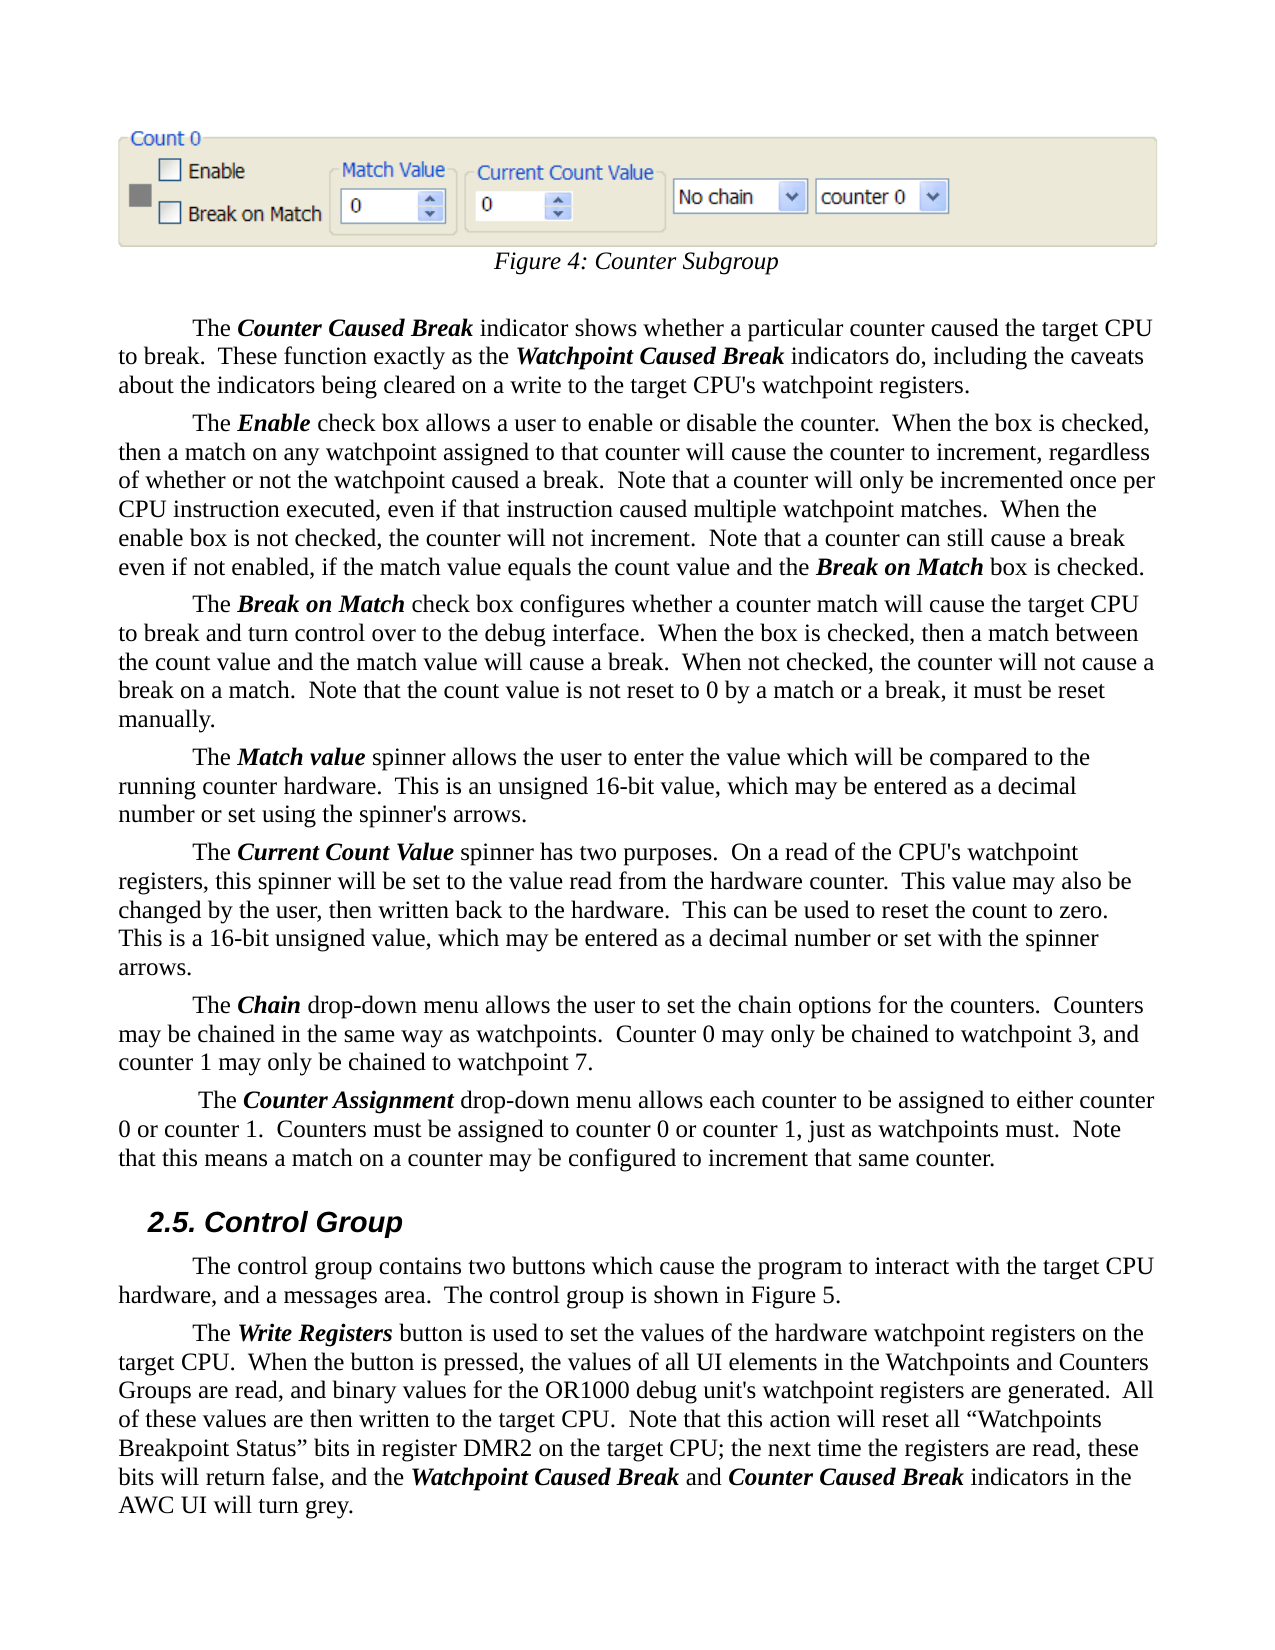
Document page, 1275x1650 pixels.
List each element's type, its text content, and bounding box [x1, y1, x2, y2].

text The Match value spinner allows the user to enter the value which will be compared to the running counter hardware. This is an unsigned 16-bit value, which may be entered as a decimal number or set using the spinner's arrows. [118, 742, 1157, 828]
text The control group contains two buttons which cause the program to interact with the target CPU hardware, and a messages area. The control group is shown in Figure 5. [118, 1251, 1157, 1309]
text Figure 4: Counter Subgroup [118, 247, 1157, 275]
text The Write Registers button is used to set the values of the hardware watchpoint registers on the target CPU. When the button is pressed, the values of all UI elements in the Watchpoints and Counters Groups are read, and binary values for the OR1000 debug unit's watchpoint registers are generated. All of these values are then written to the target CPU. Note that this action will reset all “Watchpoints Breakpoint Status” bits in register DMR2 on the target CPU; the next time the registers are read, these bits will return false, and the Watchpoint Caused Break and Counter Caused Break indicators in the AWC UI will turn grey. [118, 1318, 1157, 1519]
subtitle Control Group [148, 1205, 1157, 1239]
text The Counter Caused Break indicator shows whether a particular counter caused the target CPU to break. These function exactly as the Watchpoint Caused Break indicators do, including the caveats about the indicators being cleared on a write to the target CPU's watchpoint registers. [118, 313, 1157, 399]
text The Enable check box allows a user to enable or disable the counter. When the box is checked, then a match on any watchpoint assigned to that counter will cause the counter to increment, regardless of whether or not the watchpoint caused a break. Note that a counter will only be incremented once per CPU instruction executed, even if that instruction caused multiple watchpoint matches. When the enable box is not checked, the counter will not increment. Note that a counter can still cause a break even if not enabled, if the match value equals the count value and the Break on Match box is checked. [118, 408, 1157, 580]
text The Counter Assignment drop-down menu allows each counter to be assigned to either counter 0 or counter 1. Counters must be assigned to counter 0 or counter 1, just as watchpoints must. Note that this means a match on a counter may be configured to increment that same counter. [118, 1085, 1157, 1171]
text The Break on Match check box configures whether a counter match will cause the target CPU to break and turn control over to the debug interface. When the box is checked, then a match between the count value and the match value will cause a break. When not checked, the counter will not cause a break on a match. Note that the count value is not reset to 0 by a match or a break, it must be reset manually. [118, 589, 1157, 733]
text The Chain drop-down menu allows the user to set the chain options for the counters. Counters may be chained in the same way as watchpoints. Counter 0 may only be chained to watchpoint 3, and counter 1 may only be chained to watchpoint 7. [118, 990, 1157, 1076]
text The Current Count Value spinner has two purposes. On a read of the CPU's watchpoint registers, this spinner will be set to the value read from the hardware counter. This value may also be changed by the user, then written back to the hardware. This can be used to reset the count to zero. This is a 16-bit unsigned value, which may be entered as a decimal number or set with the spinner arrows. [118, 837, 1157, 981]
picture [118, 130, 1158, 247]
